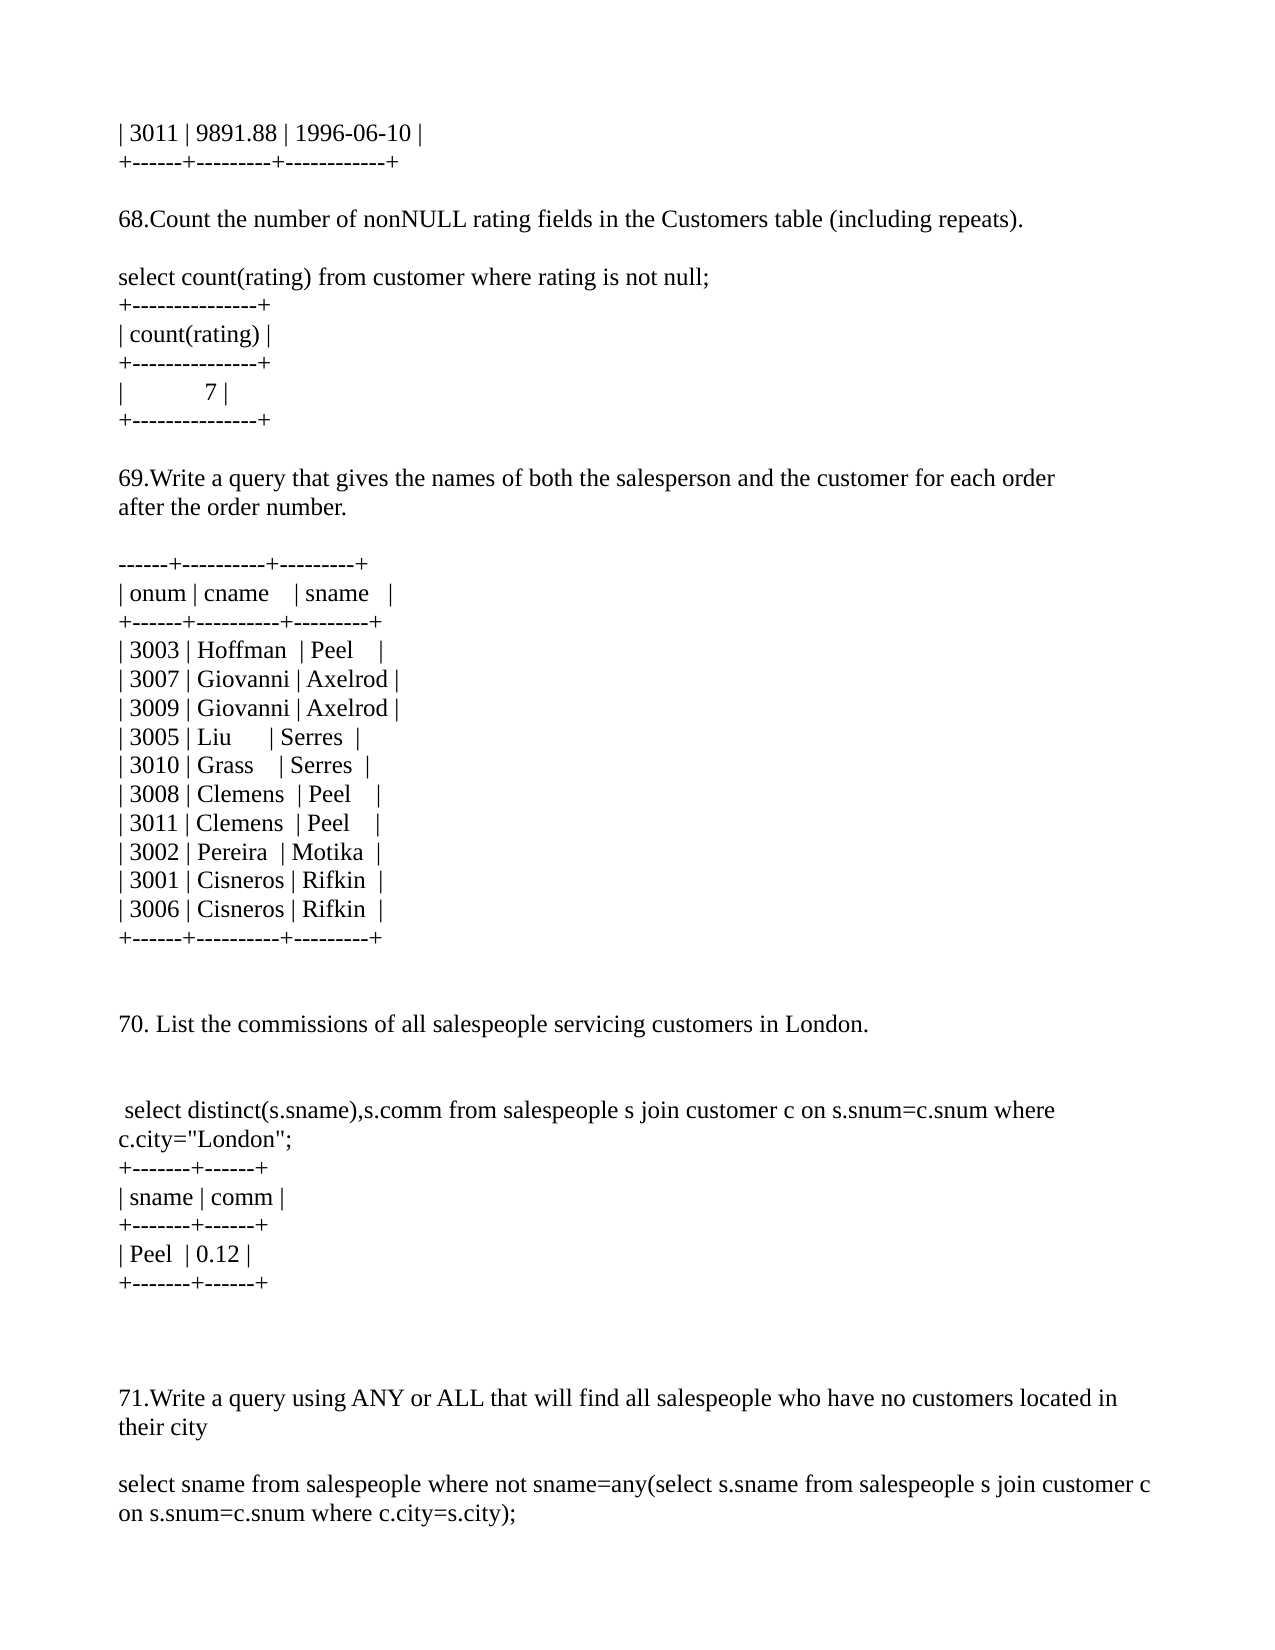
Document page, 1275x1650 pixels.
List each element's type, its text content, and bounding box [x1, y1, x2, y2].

text | 3010 | Grass | Serres | [118, 751, 1157, 779]
text +-------+------+ [118, 1153, 1157, 1182]
text 69.Write a query that gives the names of both the salesperson and the customer for each order [118, 463, 1157, 492]
text select distinct(s.sname),s.comm from salespeople s join customer c on s.snum=c.snum where c.city="London"; [118, 1096, 1157, 1153]
text 70. List the commissions of all salespeople servicing customers in London. [118, 1009, 1157, 1038]
text +-------+------+ [118, 1211, 1157, 1239]
text +------+----------+---------+ [118, 923, 1157, 952]
text 68.Count the number of nonNULL rating fields in the Customers table (including repeats). [118, 204, 1157, 233]
text 71.Write a query using ANY or ALL that will find all salespeople who have no customers located in [118, 1383, 1157, 1412]
text +---------------+ [118, 348, 1157, 377]
text | 3011 | Clemens | Peel | [118, 808, 1157, 837]
text +-------+------+ [118, 1268, 1157, 1297]
text +---------------+ [118, 291, 1157, 319]
text | onum | cname | sname | [118, 578, 1157, 607]
text | 3005 | Liu | Serres | [118, 722, 1157, 751]
text | 3009 | Giovanni | Axelrod | [118, 693, 1157, 722]
text | sname | comm | [118, 1182, 1157, 1211]
text | Peel | 0.12 | [118, 1239, 1157, 1268]
text +------+---------+------------+ [118, 147, 1157, 176]
text +---------------+ [118, 406, 1157, 434]
text after the order number. [118, 492, 1157, 521]
text | 3011 | 9891.88 | 1996-06-10 | [118, 118, 1157, 147]
text | 3008 | Clemens | Peel | [118, 779, 1157, 808]
text | count(rating) | [118, 319, 1157, 348]
text ------+----------+---------+ [118, 549, 1157, 578]
text | 7 | [118, 377, 1157, 406]
text select count(rating) from customer where rating is not null; [118, 262, 1157, 291]
text | 3007 | Giovanni | Axelrod | [118, 664, 1157, 693]
text select sname from salespeople where not sname=any(select s.sname from salespeople s join customer c on s.snum=c.snum where c.city=s.city); [118, 1469, 1157, 1527]
text | 3003 | Hoffman | Peel | [118, 636, 1157, 664]
text | 3001 | Cisneros | Rifkin | [118, 866, 1157, 894]
text +------+----------+---------+ [118, 607, 1157, 636]
text | 3002 | Pereira | Motika | [118, 837, 1157, 866]
text | 3006 | Cisneros | Rifkin | [118, 894, 1157, 923]
text their city [118, 1412, 1157, 1441]
